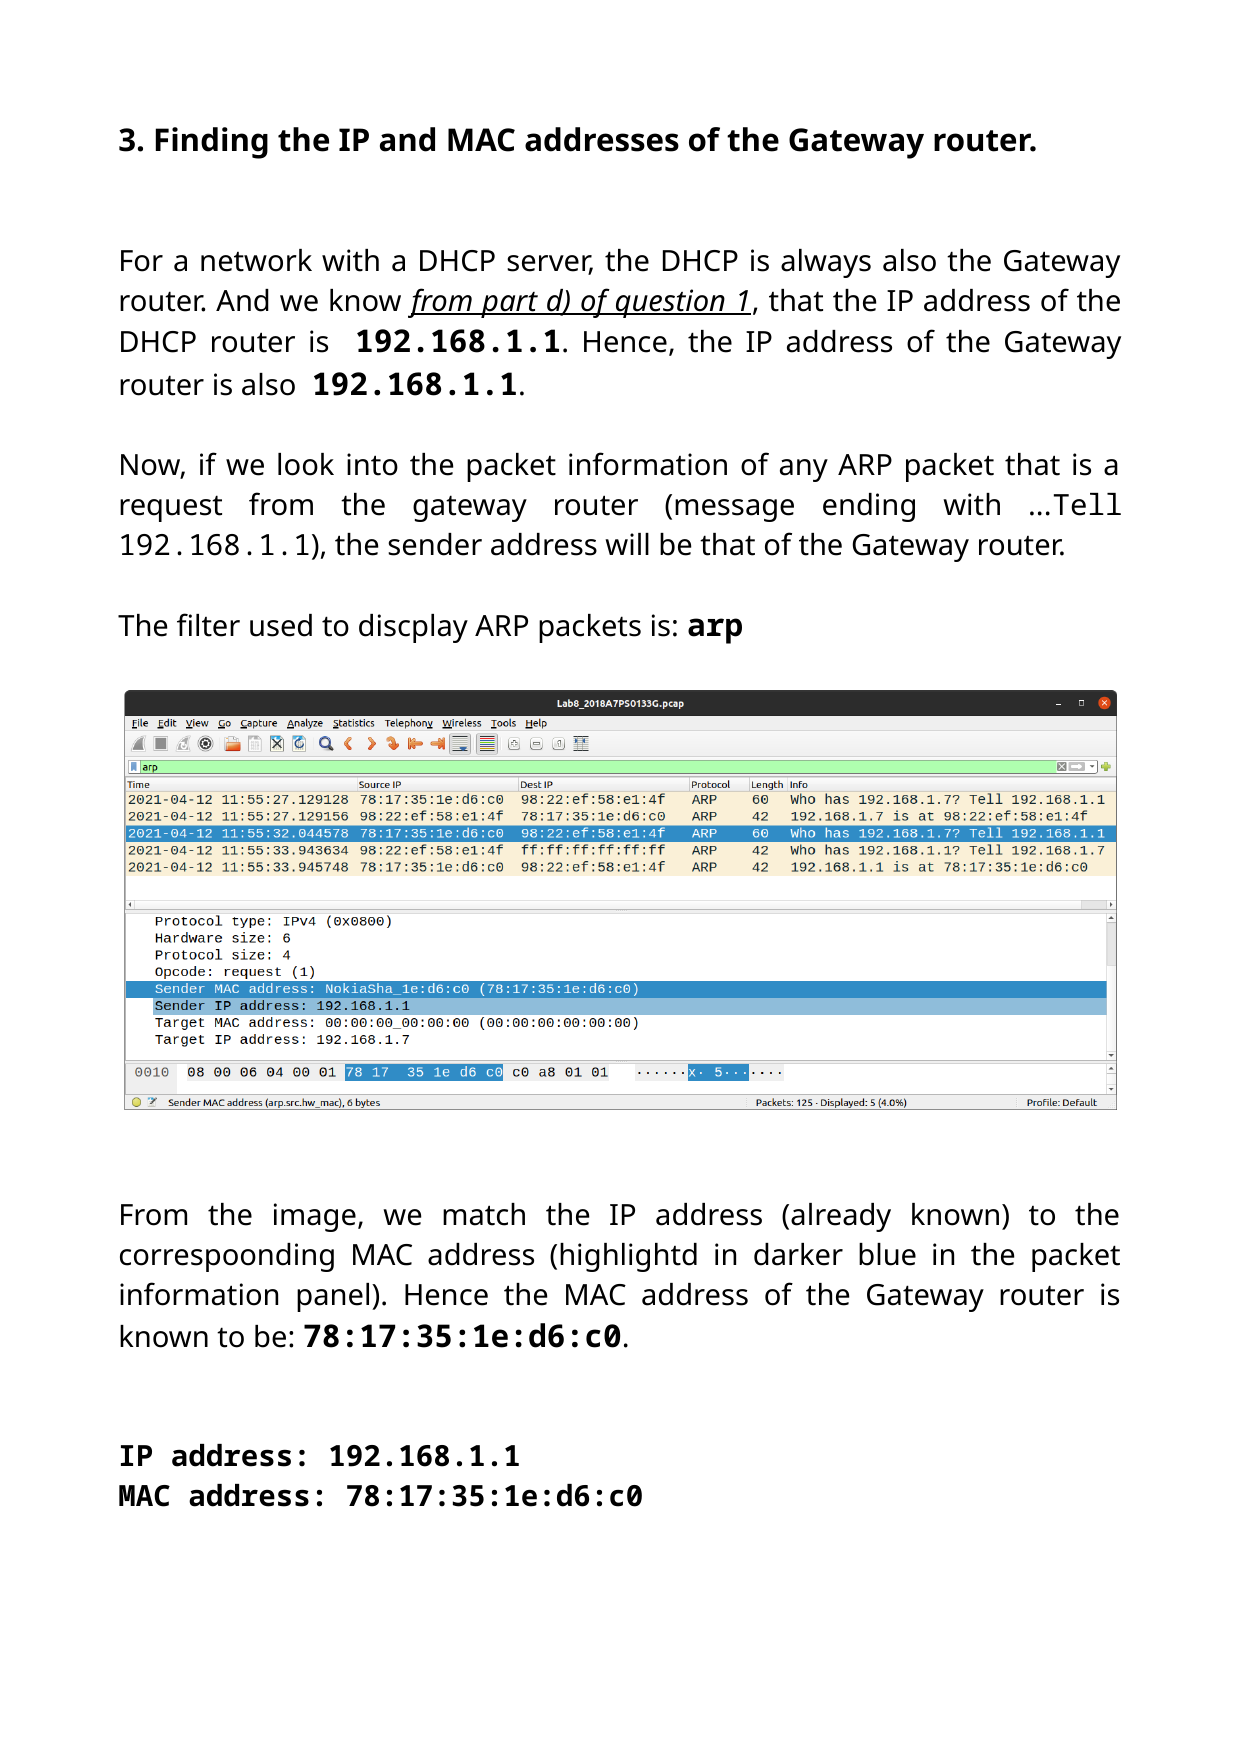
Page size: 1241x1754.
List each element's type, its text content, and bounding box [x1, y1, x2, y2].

picture [118, 685, 1123, 1116]
text From the image, we match the IP address (already known) to the correspoonding MAC address (highlightd in darker blue in the packet information panel). Hence the MAC address of the Gateway router is known to be: 78:17:35:1e:d6:c0. [118, 1194, 1122, 1356]
text IP address: 192.168.1.1 [118, 1436, 1122, 1475]
text 3. Finding the IP and MAC addresses of the Gateway router. [118, 118, 1122, 161]
text For a network with a DHCP server, the DHCP is always also the Gateway router. And we know from part d) of question 1, that the IP address of the DHCP router is 192.168.1.1. Hence, the IP address of the Gateway router is also 192.168.1.1. [118, 240, 1122, 405]
text Now, if we look into the packet information of any ARP packet that is a request from the gateway router (message ending with ...Tell 192.168.1.1), the sender address will be that of the Gateway router. [118, 444, 1122, 563]
text The filter used to discplay ARP packets is: arp [118, 603, 1122, 646]
text MAC address: 78:17:35:1e:d6:c0 [118, 1475, 1122, 1515]
